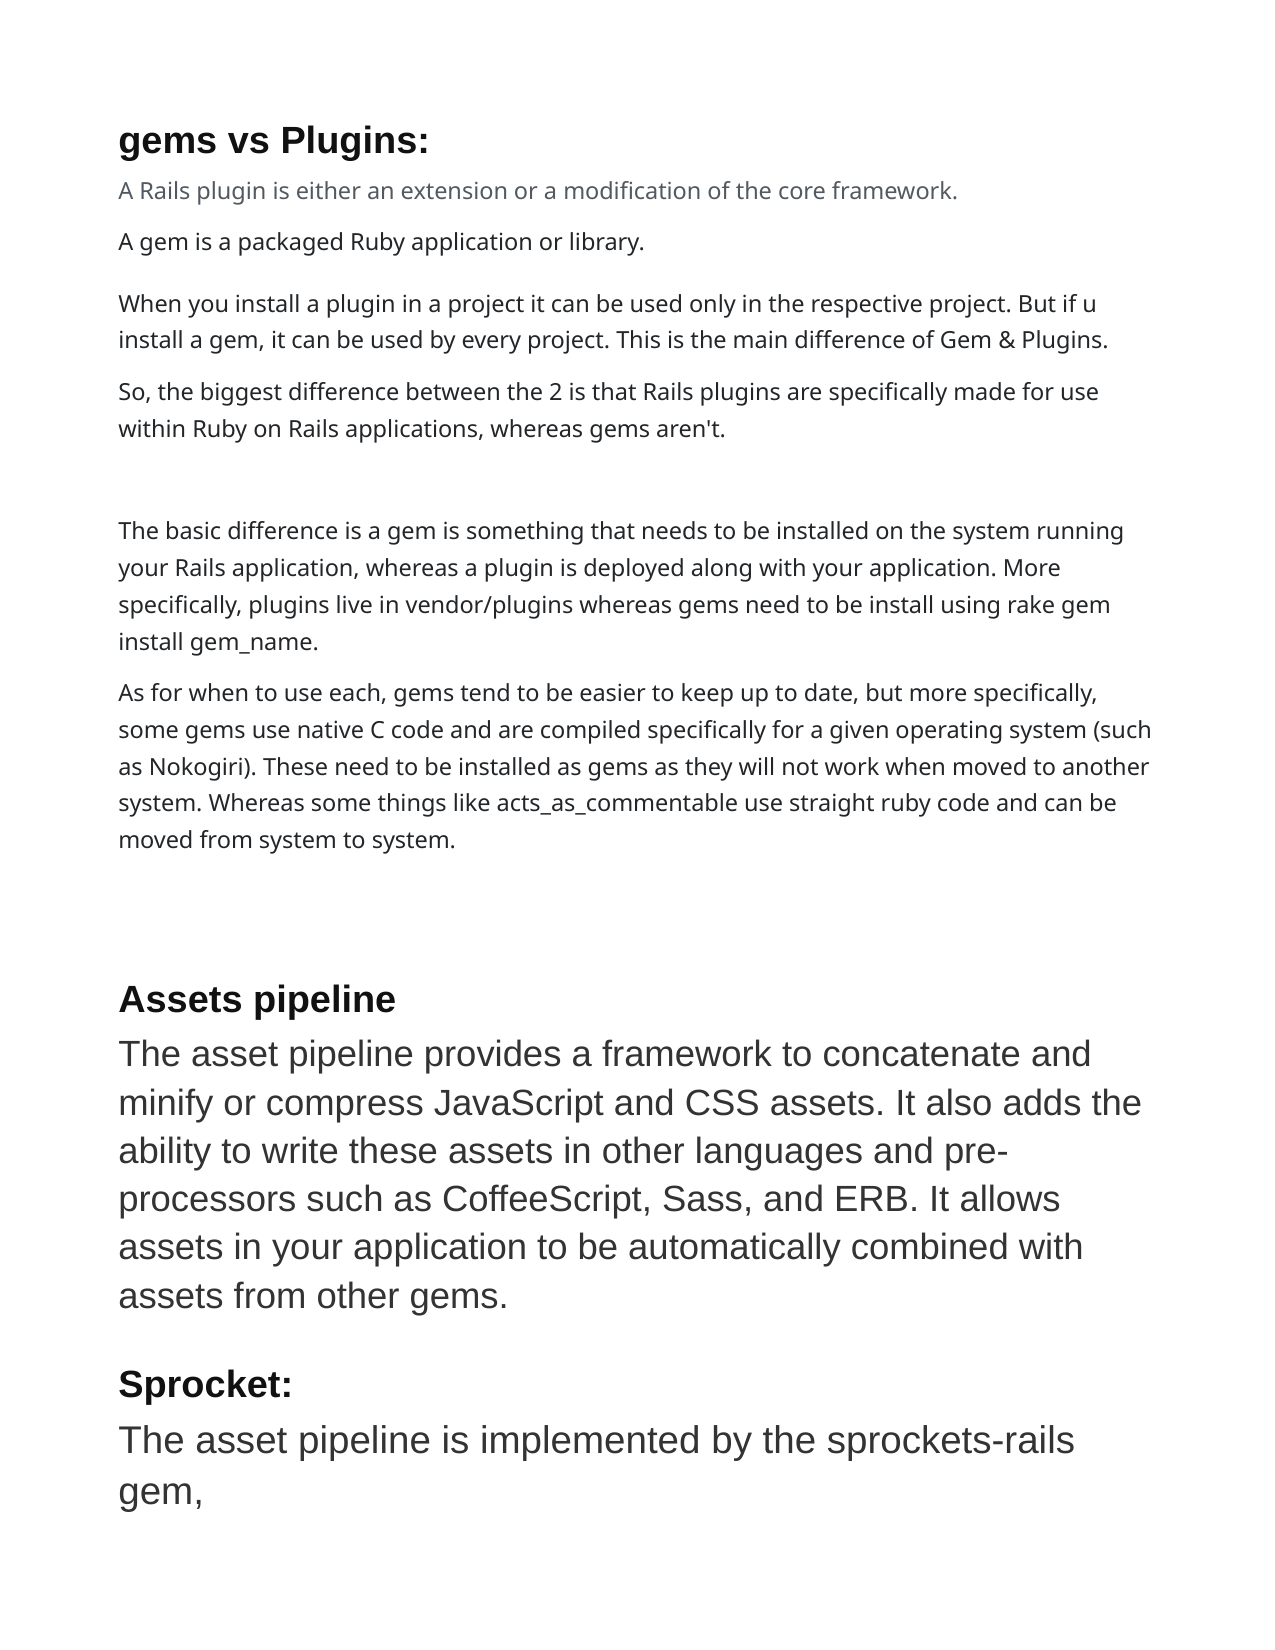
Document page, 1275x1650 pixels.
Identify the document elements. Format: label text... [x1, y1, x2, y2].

text The basic difference is a gem is something that needs to be installed on the system running your Rails application, whereas a plugin is deployed along with your application. More specifically, plugins live in vendor/plugins whereas gems need to be install using rake gem install gem_name. [118, 515, 1157, 657]
text A gem is a packaged Ruby application or library. [118, 226, 1157, 258]
text The asset pipeline is implemented by the sprockets-rails gem, [118, 1418, 1157, 1513]
text So, the biggest difference between the 2 is that Rails plugins are specifically made for use within Ruby on Rails applications, whereas gems aren't. [118, 375, 1157, 444]
text The asset pipeline provides a framework to concatenate and minify or compress JavaScript and CSS assets. It also adds the ability to write these assets in other languages and pre-processors such as CoffeeScript, Sass, and ERB. It allows assets in your application to be automatically combined with assets from other gems. [118, 1033, 1157, 1316]
subtitle gems vs Plugins: [118, 118, 1157, 162]
subtitle Assets pipeline [118, 933, 1157, 1020]
text A Rails plugin is either an extension or a modification of the core framework. [118, 174, 1157, 206]
subtitle Sprocket: [118, 1362, 1157, 1405]
text As for when to use each, gems tend to be easier to keep up to date, but more specifically, some gems use native C code and are compiled specifically for a given operating system (such as Nokogiri). These need to be installed as gems as they will not work when moved to another system. Whereas some things like acts_as_commentable use straight ruby code and can be moved from system to system. [118, 676, 1157, 855]
text When you install a plugin in a project it can be used only in the respective project. But if u install a gem, it can be used by every project. This is the main difference of Gem & Plugins. [118, 287, 1157, 356]
